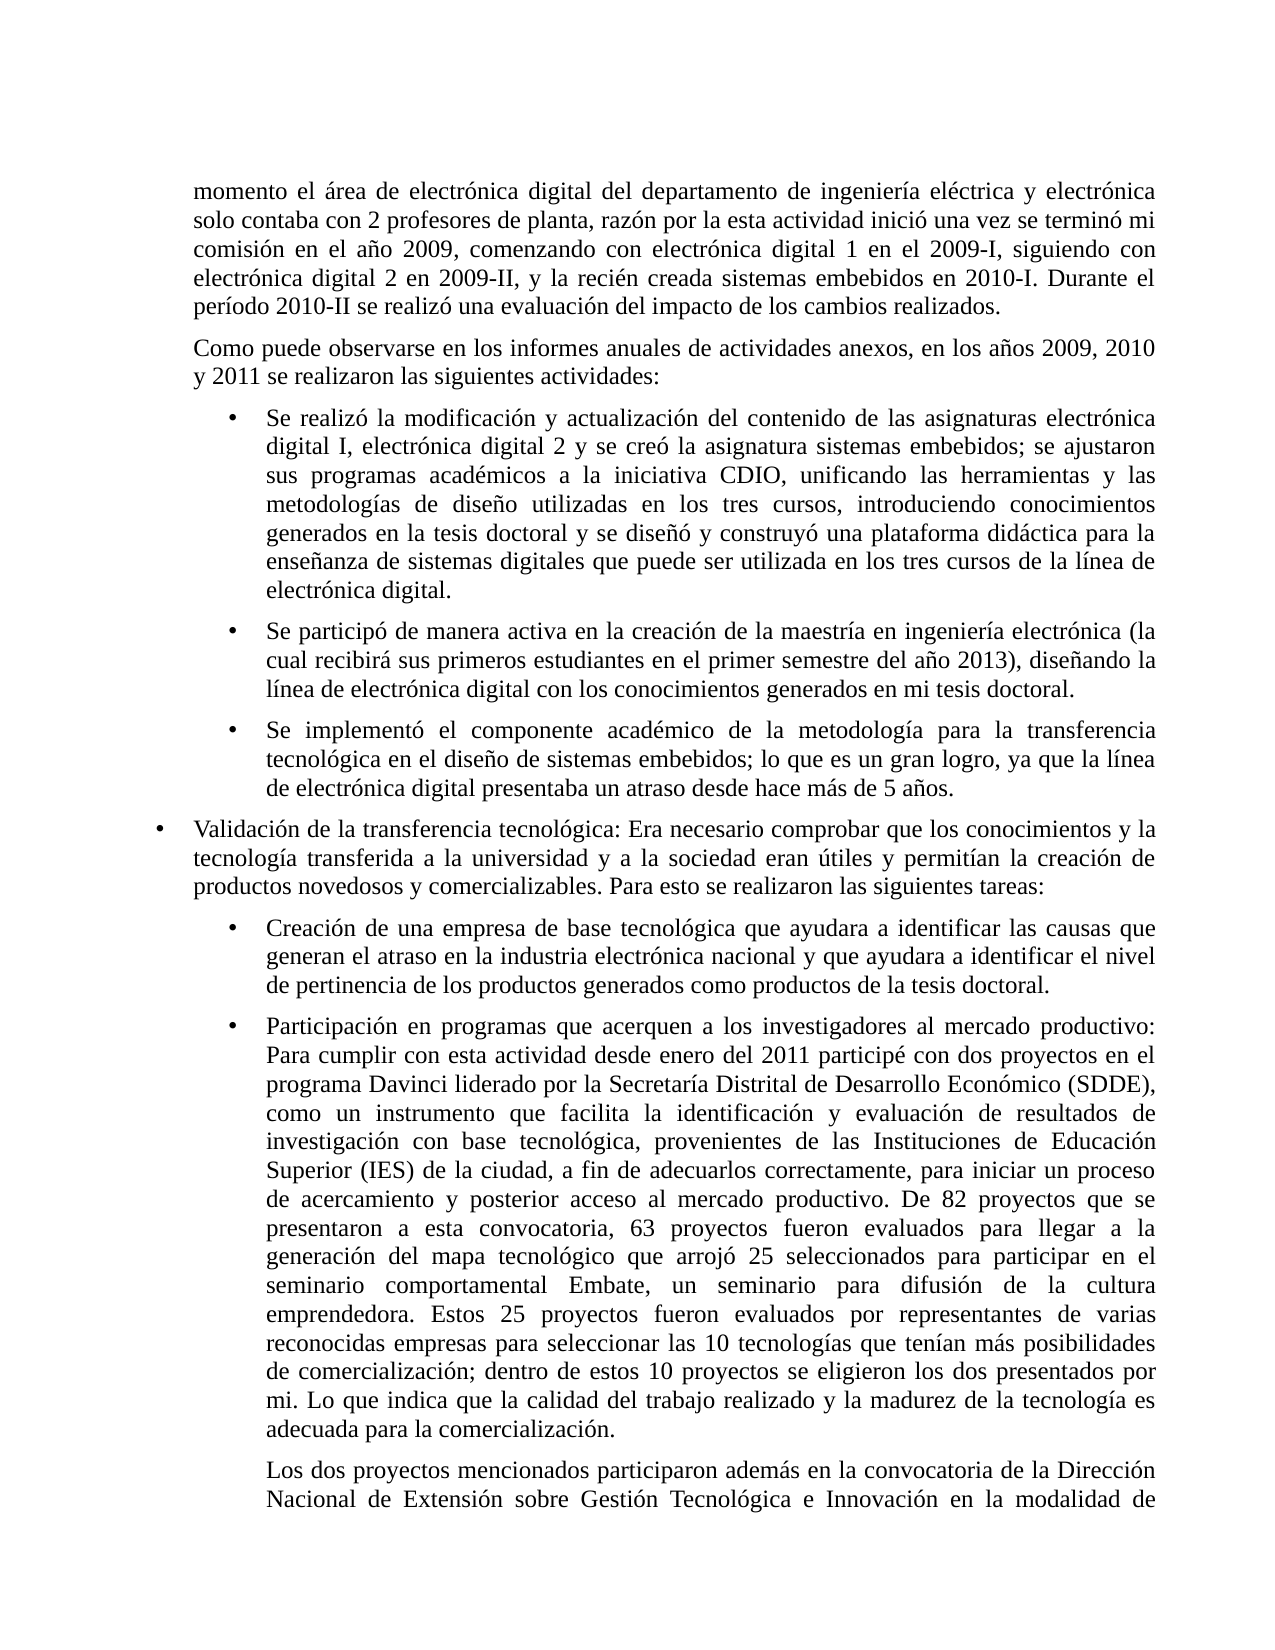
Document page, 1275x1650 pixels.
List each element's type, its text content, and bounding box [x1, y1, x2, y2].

list Validación de la transferencia tecnológica: Era necesario comprobar que los conocimientos y la tecnología transferida a la universidad y a la sociedad eran útiles y permitían la creación de productos novedosos y comercializables. Para esto se realizaron las siguientes tareas: [156, 814, 1157, 900]
list Se implementó el componente académico de la metodología para la transferencia tecnológica en el diseño de sistemas embebidos; lo que es un gran logro, ya que la línea de electrónica digital presentaba un atraso desde hace más de 5 años. [228, 715, 1157, 801]
list Participación en programas que acerquen a los investigadores al mercado productivo: Para cumplir con esta actividad desde enero del 2011 participé con dos proyectos en el programa Davinci liderado por la Secretaría Distrital de Desarrollo Económico (SDDE), como un instrumento que facilita la identificación y evaluación de resultados de investigación con base tecnológica, provenientes de las Instituciones de Educación Superior (IES) de la ciudad, a fin de adecuarlos correctamente, para iniciar un proceso de acercamiento y posterior acceso al mercado productivo. De 82 proyectos que se presentaron a esta convocatoria, 63 proyectos fueron evaluados para llegar a la generación del mapa tecnológico que arrojó 25 seleccionados para participar en el seminario comportamental Embate, un seminario para difusión de la cultura emprendedora. Estos 25 proyectos fueron evaluados por representantes de varias reconocidas empresas para seleccionar las 10 tecnologías que tenían más posibilidades de comercialización; dentro de estos 10 proyectos se eligieron los dos presentados por mi. Lo que indica que la calidad del trabajo realizado y la madurez de la tecnología es adecuada para la comercialización. [228, 1011, 1157, 1443]
list Creación de una empresa de base tecnológica que ayudara a identificar las causas que generan el atraso en la industria electrónica nacional y que ayudara a identificar el nivel de pertinencia de los productos generados como productos de la tesis doctoral. [228, 913, 1157, 999]
list momento el área de electrónica digital del departamento de ingeniería eléctrica y electrónica solo contaba con 2 profesores de planta, razón por la esta actividad inició una vez se terminó mi comisión en el año 2009, comenzando con electrónica digital 1 en el 2009-I, siguiendo con electrónica digital 2 en 2009-II, y la recién creada sistemas embebidos en 2010-I. Durante el período 2010-II se realizó una evaluación del impacto de los cambios realizados. [156, 176, 1157, 320]
list Como puede observarse en los informes anuales de actividades anexos, en los años 2009, 2010 y 2011 se realizaron las siguientes actividades: [156, 333, 1157, 390]
list Se realizó la modificación y actualización del contenido de las asignaturas electrónica digital I, electrónica digital 2 y se creó la asignatura sistemas embebidos; se ajustaron sus programas académicos a la iniciativa CDIO, unificando las herramientas y las metodologías de diseño utilizadas en los tres cursos, introduciendo conocimientos generados en la tesis doctoral y se diseñó y construyó una plataforma didáctica para la enseñanza de sistemas digitales que puede ser utilizada en los tres cursos de la línea de electrónica digital. [228, 403, 1157, 604]
list Se participó de manera activa en la creación de la maestría en ingeniería electrónica (la cual recibirá sus primeros estudiantes en el primer semestre del año 2013), diseñando la línea de electrónica digital con los conocimientos generados en mi tesis doctoral. [228, 616, 1157, 703]
list Los dos proyectos mencionados participaron además en la convocatoria de la Dirección Nacional de Extensión sobre Gestión Tecnológica e Innovación en la modalidad de [228, 1455, 1157, 1513]
